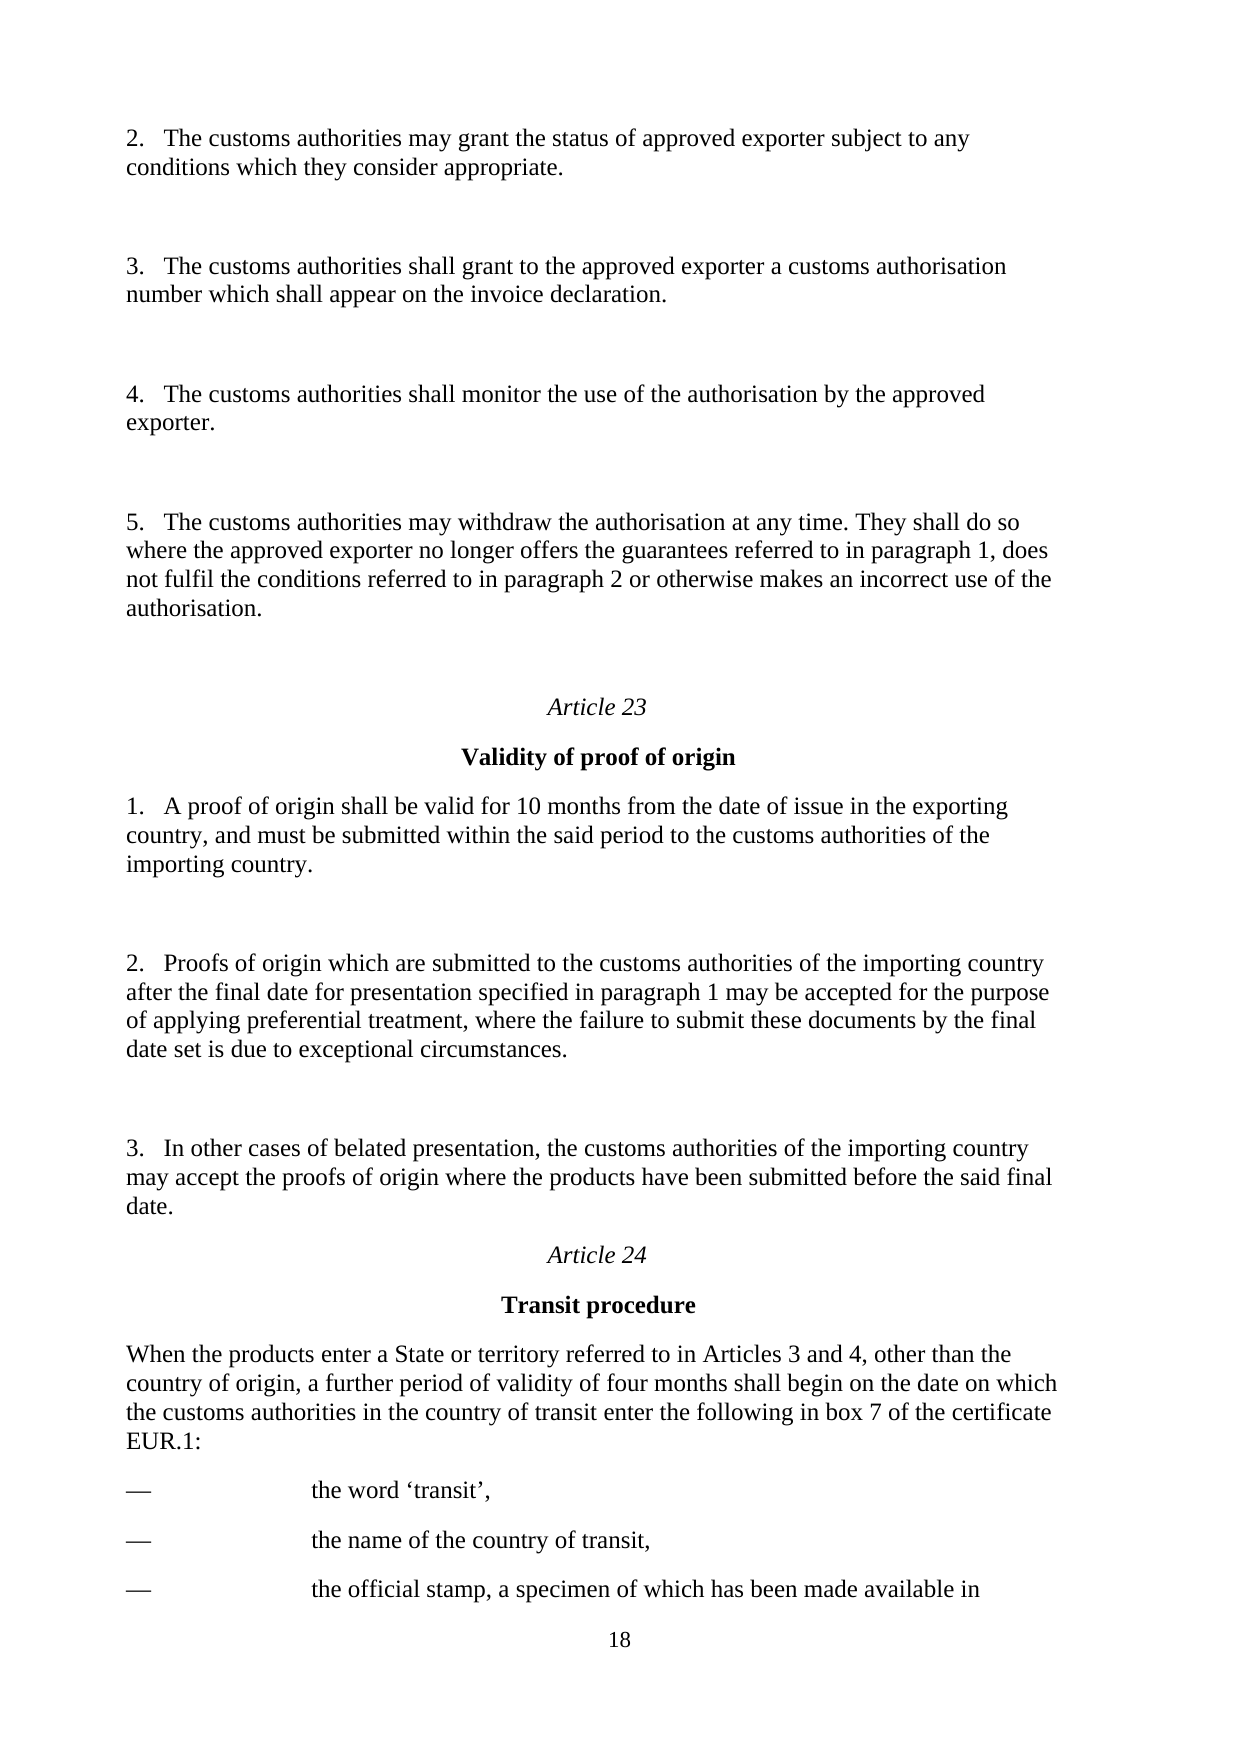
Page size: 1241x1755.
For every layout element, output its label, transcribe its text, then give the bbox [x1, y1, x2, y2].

text 3. The customs authorities shall grant to the approved exporter a customs authorisation number which shall appear on the invoice declaration. [126, 251, 1071, 308]
table_header — [67, 1515, 252, 1564]
text 2. Proofs of origin which are submitted to the customs authorities of the importing country after the final date for presentation specified in paragraph 1 may be accepted for the purpose of applying preferential treatment, where the failure to submit these documents by the final date set is due to exceptional circumstances. [126, 948, 1071, 1063]
text 5. The customs authorities may withdraw the authorisation at any time. They shall do so where the approved exporter no longer offers the guarantees referred to in paragraph 1, does not fulfil the conditions referred to in paragraph 2 or otherwise makes an incorrect use of the authorisation. [126, 507, 1071, 622]
text Validity of proof of origin [126, 742, 1071, 770]
text Transit procedure [126, 1290, 1071, 1319]
text Article 23 [126, 692, 1071, 721]
text 3. In other cases of belated presentation, the customs authorities of the importing country may accept the proofs of origin where the products have been submitted before the said final date. [126, 1133, 1071, 1219]
table_header — [67, 1564, 252, 1614]
text 2. The customs authorities may grant the status of approved exporter subject to any conditions which they consider appropriate. [126, 123, 1071, 180]
text 4. The customs authorities shall monitor the use of the authorisation by the approved exporter. [126, 379, 1071, 436]
table_header the name of the country of transit, [252, 1515, 1172, 1564]
table_header the word ‘transit’, [252, 1465, 1172, 1514]
text 1. A proof of origin shall be valid for 10 months from the date of issue in the exporting country, and must be submitted within the said period to the customs authorities of the importing country. [126, 791, 1071, 877]
table_header — [67, 1465, 252, 1514]
table_header the official stamp, a specimen of which has been made available in [252, 1564, 1172, 1614]
text Article 24 [126, 1240, 1071, 1269]
text When the products enter a State or territory referred to in Articles 3 and 4, other than the country of origin, a further period of validity of four months shall begin on the date on which the customs authorities in the country of transit enter the following in box 7 of the certificate EUR.1: [126, 1339, 1071, 1454]
